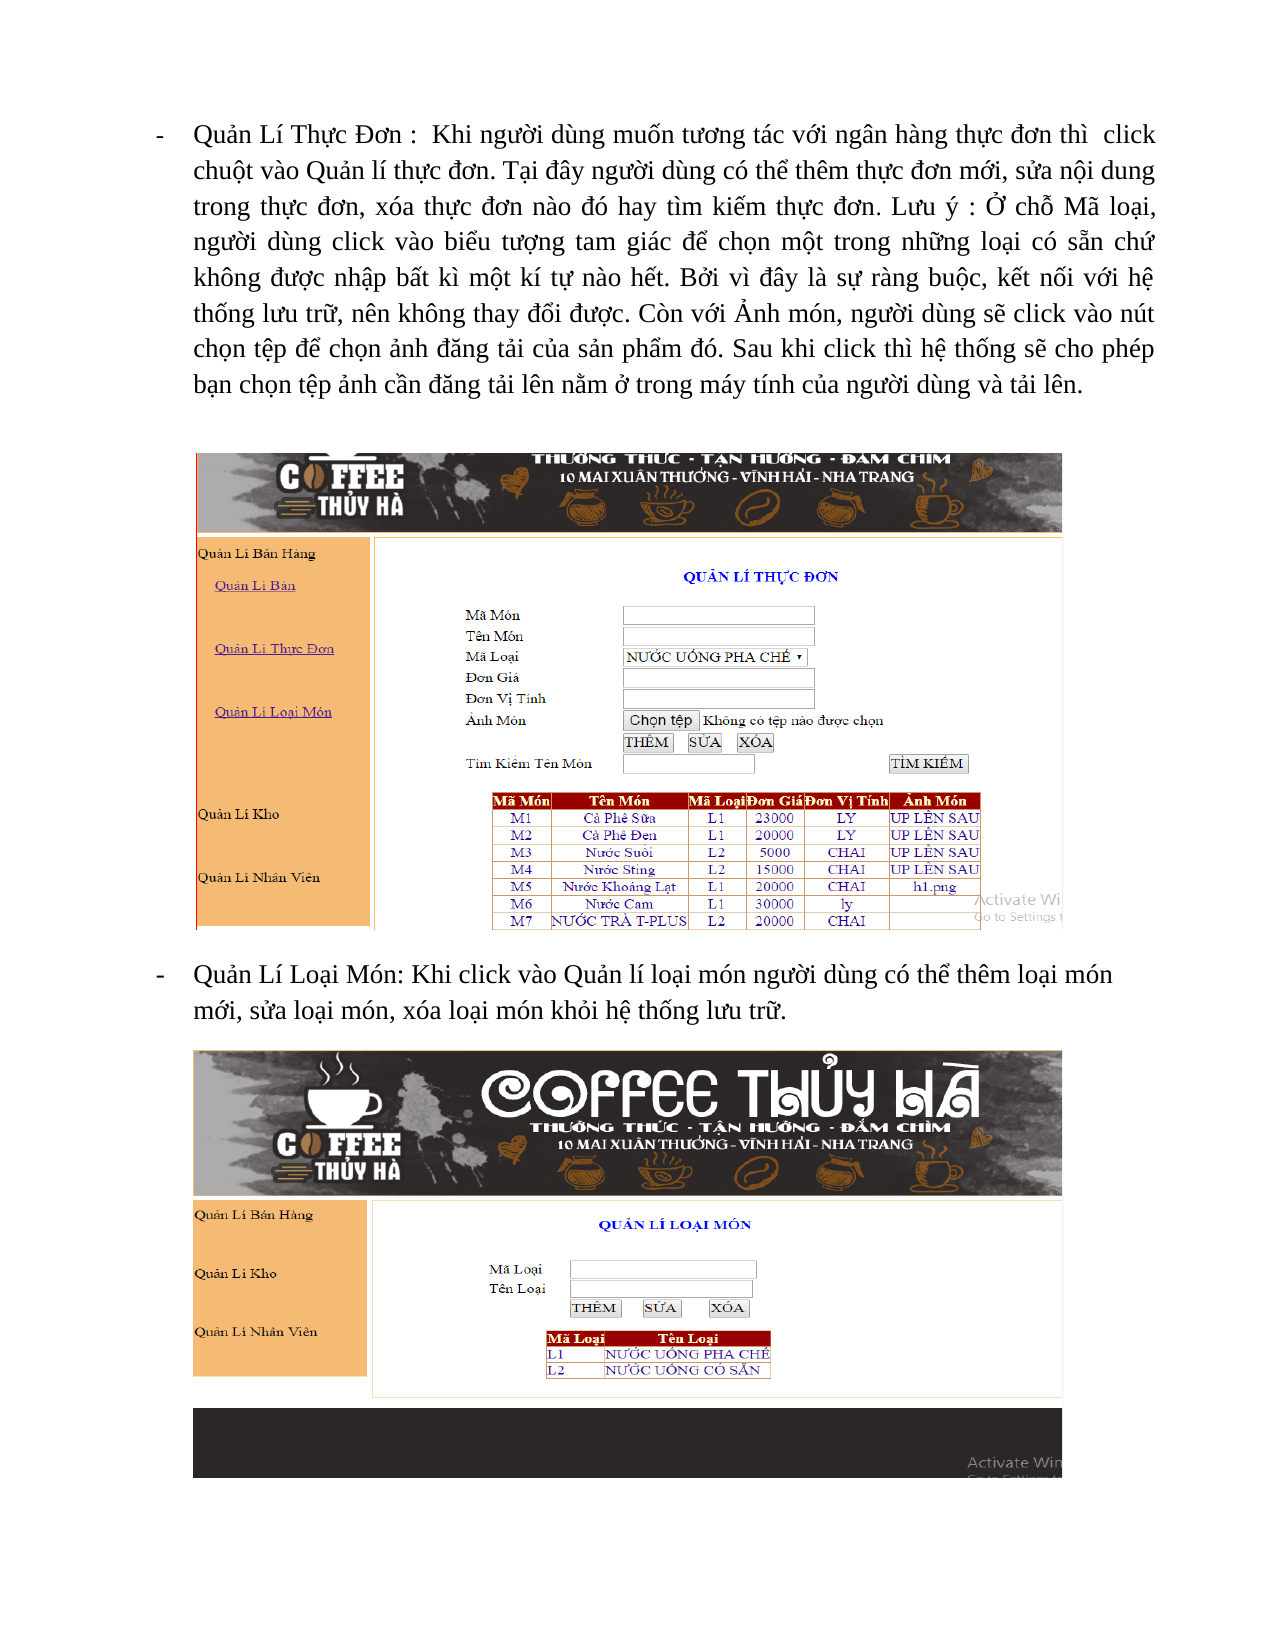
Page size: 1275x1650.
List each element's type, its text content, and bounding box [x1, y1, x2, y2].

list Quản Lí Thực Đơn : Khi người dùng muốn tương tác với ngân hàng thực đơn thì click chuột vào Quản lí thực đơn. Tại đây người dùng có thể thêm thực đơn mới, sửa nội dung trong thực đơn, xóa thực đơn nào đó hay tìm kiếm thực đơn. Lưu ý : Ở chỗ Mã loại, người dùng click vào biểu tượng tam giác để chọn một trong những loại có sẵn chứ không được nhập bất kì một kí tự nào hết. Bởi vì đây là sự ràng buộc, kết nối với hệ thống lưu trữ, nên không thay đổi được. Còn với Ảnh món, người dùng sẽ click vào nút chọn tệp để chọn ảnh đăng tải của sản phẩm đó. Sau khi click thì hệ thống sẽ cho phép bạn chọn tệp ảnh cần đăng tải lên nằm ở trong máy tính của người dùng và tải lên. [156, 118, 1157, 399]
list Quản Lí Loại Món: Khi click vào Quản lí loại món người dùng có thể thêm loại món mới, sửa loại món, xóa loại món khỏi hệ thống lưu trữ. [156, 958, 1157, 1025]
picture [193, 453, 1063, 930]
picture [193, 1050, 1063, 1478]
